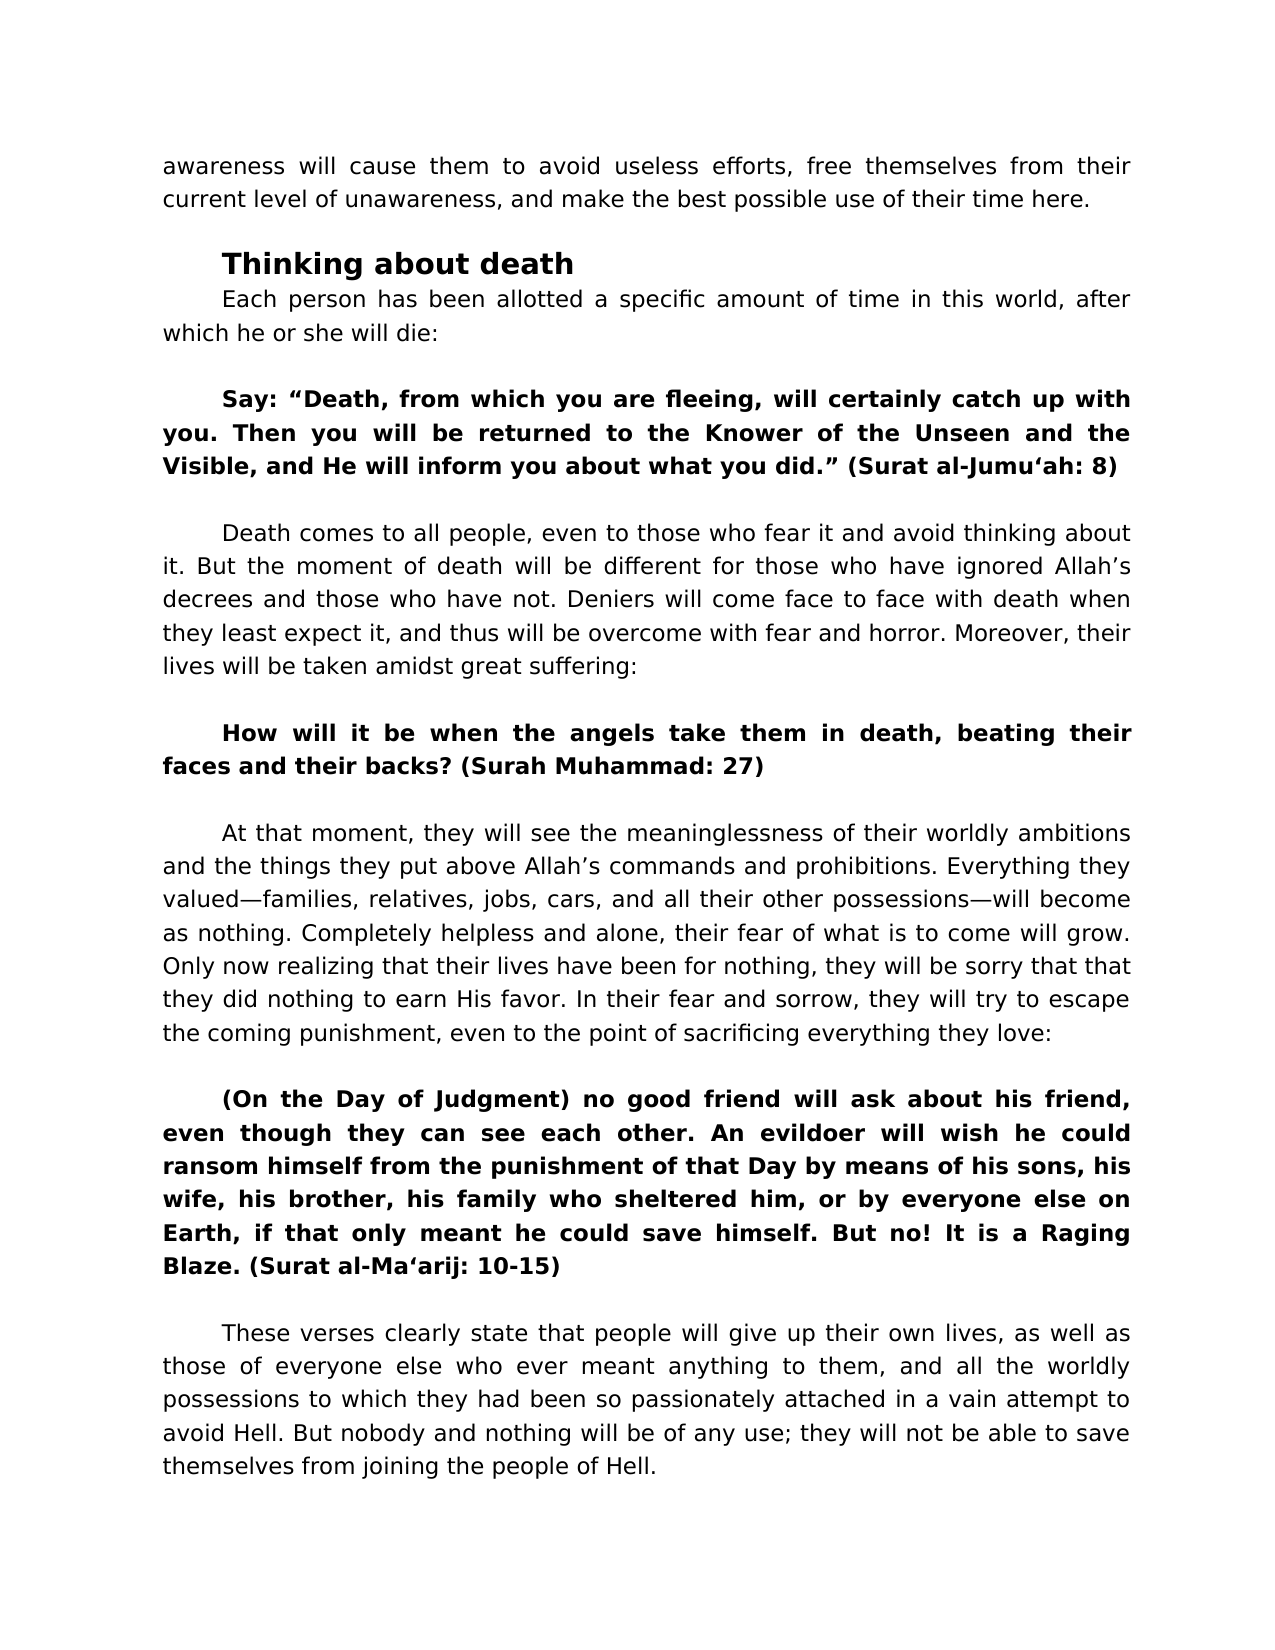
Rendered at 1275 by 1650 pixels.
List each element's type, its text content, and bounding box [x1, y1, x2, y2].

text These verses clearly state that people will give up their own lives, as well as those of everyone else who ever meant anything to them, and all the worldly possessions to which they had been so passionately attached in a vain attempt to avoid Hell. But nobody and nothing will be of any use; they will not be able to save themselves from joining the people of Hell. [162, 1314, 1132, 1481]
text How will it be when the angels take them in death, beating their faces and their backs? (Surah Muhammad: 27) [162, 714, 1132, 781]
text awareness will cause them to avoid useless efforts, free themselves from their current level of unawareness, and make the best possible use of their time here. [162, 148, 1132, 214]
text Each person has been allotted a specific amount of time in this world, after which he or she will die: [162, 281, 1132, 348]
text Say: “Death, from which you are fleeing, will certainly catch up with you. Then you will be returned to the Knower of the Unseen and the Visible, and He will inform you about what you did.” (Surat al-Jumu‘ah: 8) [162, 381, 1132, 481]
text (On the Day of Judgment) no good friend will ask about his friend, even though they can see each other. An evildoer will wish he could ransom himself from the punishment of that Day by means of his sons, his wife, his brother, his family who sheltered him, or by everyone else on Earth, if that only meant he could save himself. But no! It is a Raging Blaze. (Surat al-Ma‘arij: 10-15) [162, 1081, 1132, 1281]
text At that moment, they will see the meaninglessness of their worldly ambitions and the things they put above Allah’s commands and prohibitions. Everything they valued—families, relatives, jobs, cars, and all their other possessions—will become as nothing. Completely helpless and alone, their fear of what is to come will grow. Only now realizing that their lives have been for nothing, they will be sorry that that they did nothing to earn His favor. In their fear and sorrow, they will try to escape the coming punishment, even to the point of sacrificing everything they love: [162, 814, 1132, 1048]
text Thinking about death [162, 248, 1132, 281]
text Death comes to all people, even to those who fear it and avoid thinking about it. But the moment of death will be different for those who have ignored Allah’s decrees and those who have not. Deniers will come face to face with death when they least expect it, and thus will be overcome with fear and horror. Moreover, their lives will be taken amidst great suffering: [162, 514, 1132, 681]
